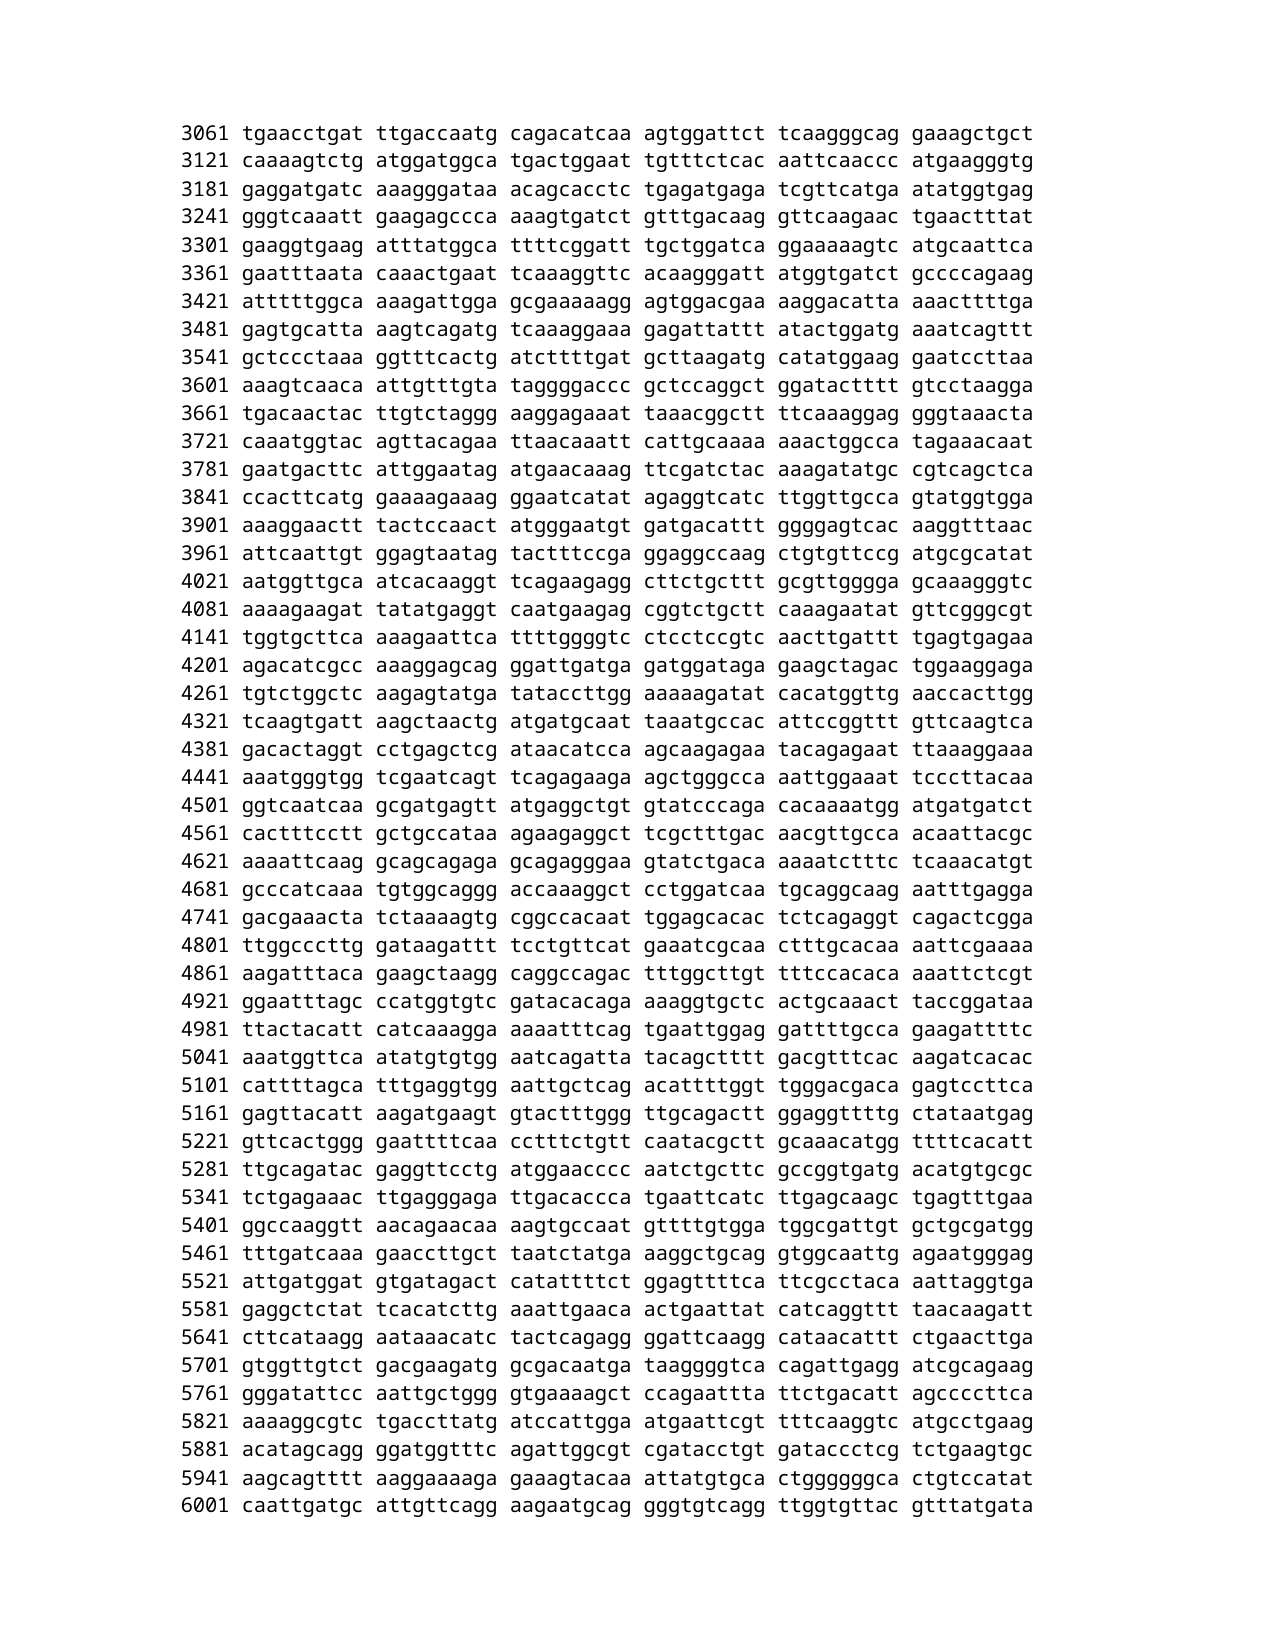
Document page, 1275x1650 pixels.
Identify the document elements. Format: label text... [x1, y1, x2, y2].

text 3301 gaaggtgaag atttatggca ttttcggatt tgctggatca ggaaaaagtc atgcaattca [118, 230, 1157, 258]
text 3241 gggtcaaatt gaagagccca aaagtgatct gtttgacaag gttcaagaac tgaactttat [118, 202, 1157, 230]
text 4441 aaatgggtgg tcgaatcagt tcagagaaga agctgggcca aattggaaat tcccttacaa [118, 763, 1157, 791]
text 4321 tcaagtgatt aagctaactg atgatgcaat taaatgccac attccggttt gttcaagtca [118, 707, 1157, 734]
text 3721 caaatggtac agttacagaa ttaacaaatt cattgcaaaa aaactggcca tagaaacaat [118, 426, 1157, 454]
text 4741 gacgaaacta tctaaaagtg cggccacaat tggagcacac tctcagaggt cagactcgga [118, 903, 1157, 931]
text 3961 attcaattgt ggagtaatag tactttccga ggaggccaag ctgtgttccg atgcgcatat [118, 538, 1157, 566]
text 5161 gagttacatt aagatgaagt gtactttggg ttgcagactt ggaggttttg ctataatgag [118, 1099, 1157, 1127]
text 4501 ggtcaatcaa gcgatgagtt atgaggctgt gtatcccaga cacaaaatgg atgatgatct [118, 791, 1157, 819]
text 4141 tggtgcttca aaagaattca ttttggggtc ctcctccgtc aacttgattt tgagtgagaa [118, 622, 1157, 651]
text 5101 cattttagca tttgaggtgg aattgctcag acattttggt tgggacgaca gagtccttca [118, 1071, 1157, 1099]
text 4021 aatggttgca atcacaaggt tcagaagagg cttctgcttt gcgttgggga gcaaagggtc [118, 566, 1157, 594]
text 5521 attgatggat gtgatagact catattttct ggagttttca ttcgcctaca aattaggtga [118, 1267, 1157, 1295]
text 3481 gagtgcatta aagtcagatg tcaaaggaaa gagattattt atactggatg aaatcagttt [118, 314, 1157, 342]
text 3181 gaggatgatc aaagggataa acagcacctc tgagatgaga tcgttcatga atatggtgag [118, 174, 1157, 202]
text 4981 ttactacatt catcaaagga aaaatttcag tgaattggag gattttgcca gaagattttc [118, 1015, 1157, 1043]
text 4921 ggaatttagc ccatggtgtc gatacacaga aaaggtgctc actgcaaact taccggataa [118, 987, 1157, 1015]
text 4381 gacactaggt cctgagctcg ataacatcca agcaagagaa tacagagaat ttaaaggaaa [118, 734, 1157, 763]
text 4261 tgtctggctc aagagtatga tataccttgg aaaaagatat cacatggttg aaccacttgg [118, 678, 1157, 707]
text 3061 tgaacctgat ttgaccaatg cagacatcaa agtggattct tcaagggcag gaaagctgct [118, 118, 1157, 146]
text 5821 aaaaggcgtc tgaccttatg atccattgga atgaattcgt tttcaaggtc atgcctgaag [118, 1407, 1157, 1435]
text 3781 gaatgacttc attggaatag atgaacaaag ttcgatctac aaagatatgc cgtcagctca [118, 454, 1157, 482]
text 5641 cttcataagg aataaacatc tactcagagg ggattcaagg cataacattt ctgaacttga [118, 1323, 1157, 1351]
text 3841 ccacttcatg gaaaagaaag ggaatcatat agaggtcatc ttggttgcca gtatggtgga [118, 482, 1157, 510]
text 4681 gcccatcaaa tgtggcaggg accaaaggct cctggatcaa tgcaggcaag aatttgagga [118, 875, 1157, 903]
text 5401 ggccaaggtt aacagaacaa aagtgccaat gttttgtgga tggcgattgt gctgcgatgg [118, 1211, 1157, 1239]
text 4861 aagatttaca gaagctaagg caggccagac tttggcttgt tttccacaca aaattctcgt [118, 959, 1157, 987]
text 5761 gggatattcc aattgctggg gtgaaaagct ccagaattta ttctgacatt agccccttca [118, 1379, 1157, 1407]
text 4621 aaaattcaag gcagcagaga gcagagggaa gtatctgaca aaaatctttc tcaaacatgt [118, 847, 1157, 875]
text 4081 aaaagaagat tatatgaggt caatgaagag cggtctgctt caaagaatat gttcgggcgt [118, 594, 1157, 622]
text 3421 atttttggca aaagattgga gcgaaaaagg agtggacgaa aaggacatta aaacttttga [118, 286, 1157, 314]
text 4801 ttggcccttg gataagattt tcctgttcat gaaatcgcaa ctttgcacaa aattcgaaaa [118, 931, 1157, 959]
text 5581 gaggctctat tcacatcttg aaattgaaca actgaattat catcaggttt taacaagatt [118, 1295, 1157, 1323]
text 5881 acatagcagg ggatggtttc agattggcgt cgatacctgt gataccctcg tctgaagtgc [118, 1435, 1157, 1463]
text 3901 aaaggaactt tactccaact atgggaatgt gatgacattt ggggagtcac aaggtttaac [118, 510, 1157, 538]
text 6001 caattgatgc attgttcagg aagaatgcag gggtgtcagg ttggtgttac gtttatgata [118, 1491, 1157, 1519]
text 5341 tctgagaaac ttgagggaga ttgacaccca tgaattcatc ttgagcaagc tgagtttgaa [118, 1183, 1157, 1211]
text 3661 tgacaactac ttgtctaggg aaggagaaat taaacggctt ttcaaaggag gggtaaacta [118, 398, 1157, 426]
text 5041 aaatggttca atatgtgtgg aatcagatta tacagctttt gacgtttcac aagatcacac [118, 1043, 1157, 1071]
text 5281 ttgcagatac gaggttcctg atggaacccc aatctgcttc gccggtgatg acatgtgcgc [118, 1155, 1157, 1183]
text 3541 gctccctaaa ggtttcactg atcttttgat gcttaagatg catatggaag gaatccttaa [118, 342, 1157, 370]
text 3361 gaatttaata caaactgaat tcaaaggttc acaagggatt atggtgatct gccccagaag [118, 258, 1157, 286]
text 4201 agacatcgcc aaaggagcag ggattgatga gatggataga gaagctagac tggaaggaga [118, 651, 1157, 678]
text 5941 aagcagtttt aaggaaaaga gaaagtacaa attatgtgca ctggggggca ctgtccatat [118, 1463, 1157, 1491]
text 5461 tttgatcaaa gaaccttgct taatctatga aaggctgcag gtggcaattg agaatgggag [118, 1239, 1157, 1267]
text 5701 gtggttgtct gacgaagatg gcgacaatga taaggggtca cagattgagg atcgcagaag [118, 1351, 1157, 1379]
text 3601 aaagtcaaca attgtttgta taggggaccc gctccaggct ggatactttt gtcctaagga [118, 370, 1157, 398]
text 4561 cactttcctt gctgccataa agaagaggct tcgctttgac aacgttgcca acaattacgc [118, 819, 1157, 847]
text 5221 gttcactggg gaattttcaa cctttctgtt caatacgctt gcaaacatgg ttttcacatt [118, 1127, 1157, 1155]
text 3121 caaaagtctg atggatggca tgactggaat tgtttctcac aattcaaccc atgaagggtg [118, 146, 1157, 174]
